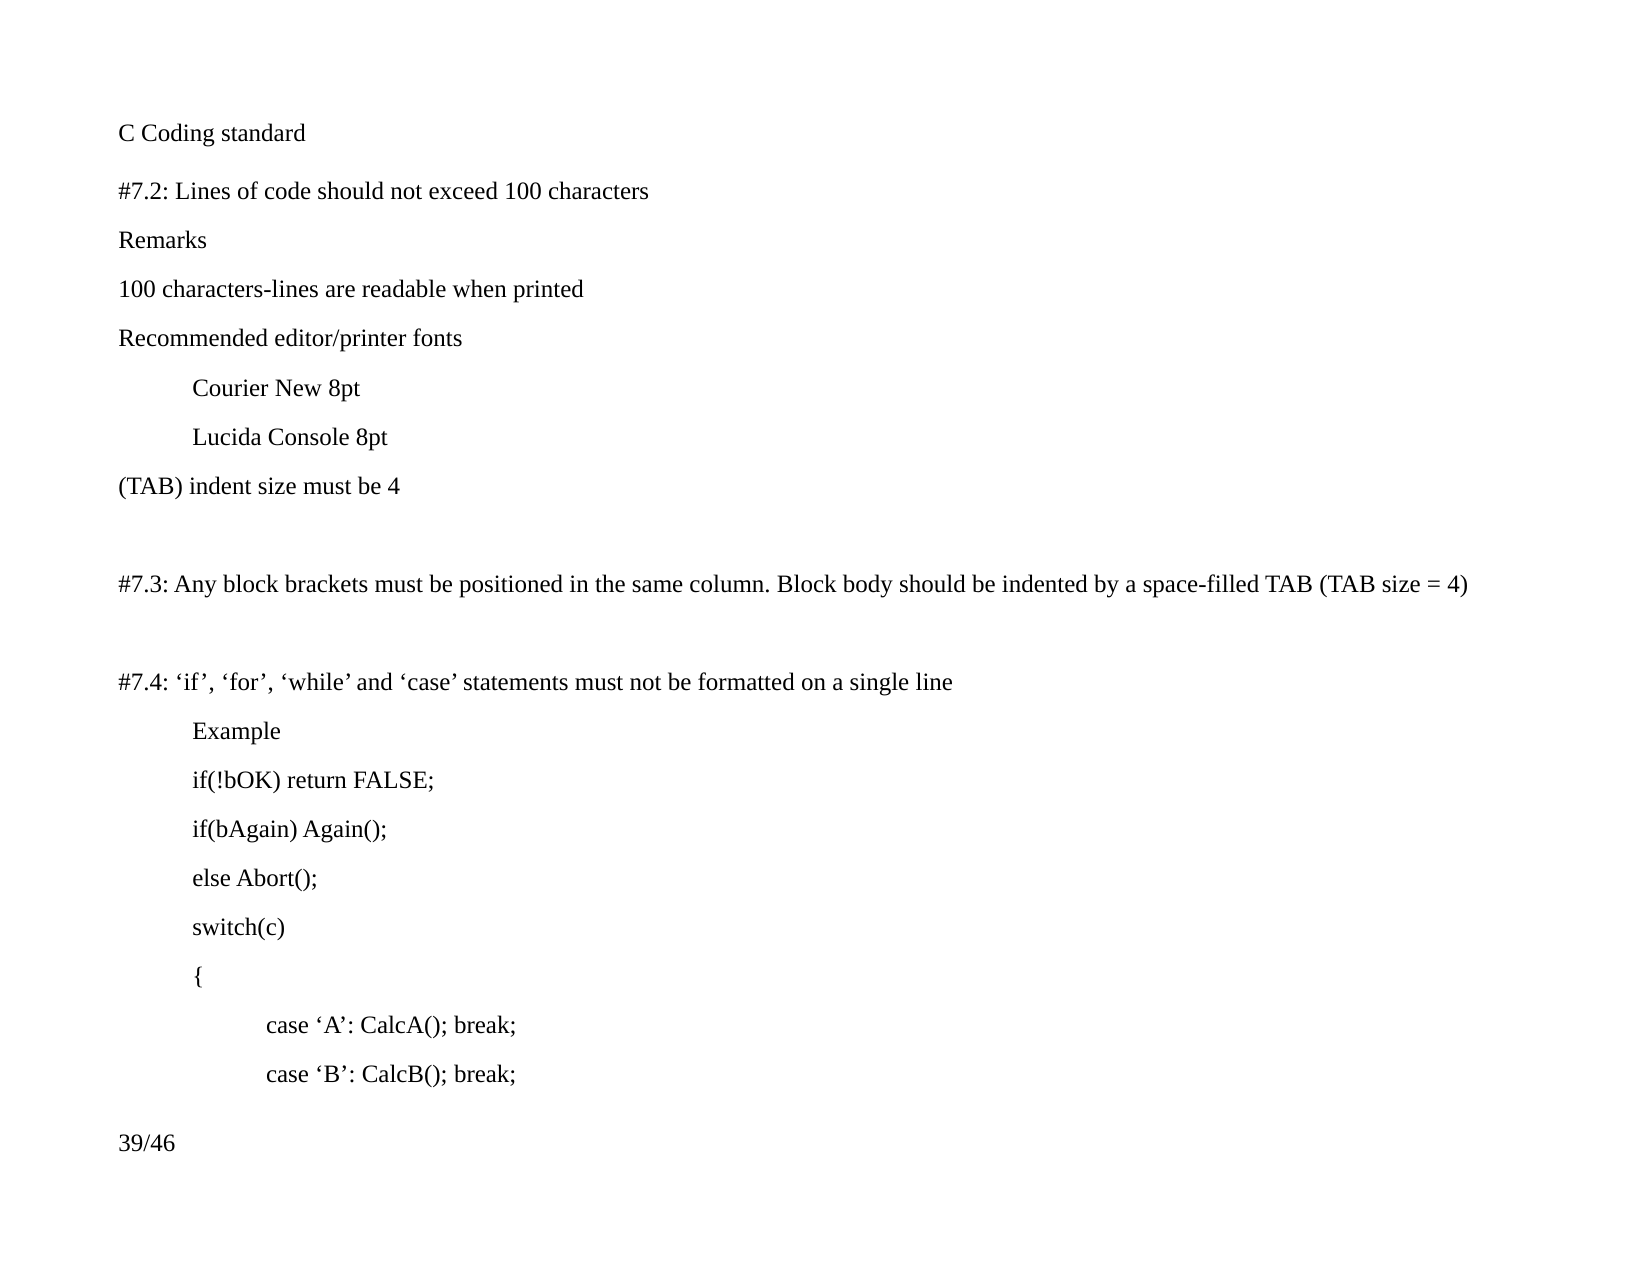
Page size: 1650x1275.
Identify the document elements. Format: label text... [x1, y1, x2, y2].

text #7.2: Lines of code should not exceed 100 characters [118, 176, 1532, 205]
text #7.4: ‘if’, ‘for’, ‘while’ and ‘case’ statements must not be formatted on a single line [118, 667, 1532, 696]
text Example [192, 716, 1532, 745]
text Remarks [118, 225, 1532, 254]
text (TAB) indent size must be 4 [118, 471, 1532, 499]
text if(bAgain) Again(); [192, 814, 1532, 843]
text #7.3: Any block brackets must be positioned in the same column. Block body should be indented by a space-filled TAB (TAB size = 4) [118, 569, 1532, 598]
text Recommended editor/printer fonts [118, 323, 1532, 352]
text switch(c) [192, 912, 1532, 941]
text case ‘A’: CalcA(); break; [266, 1010, 1532, 1039]
text else Abort(); [192, 863, 1532, 892]
text if(!bOK) return FALSE; [192, 765, 1532, 794]
text Courier New 8pt [192, 373, 1532, 401]
text case ‘B’: CalcB(); break; [266, 1059, 1532, 1088]
text { [192, 961, 1532, 990]
text Lucida Console 8pt [192, 422, 1532, 450]
text 100 characters-lines are readable when printed [118, 274, 1532, 303]
